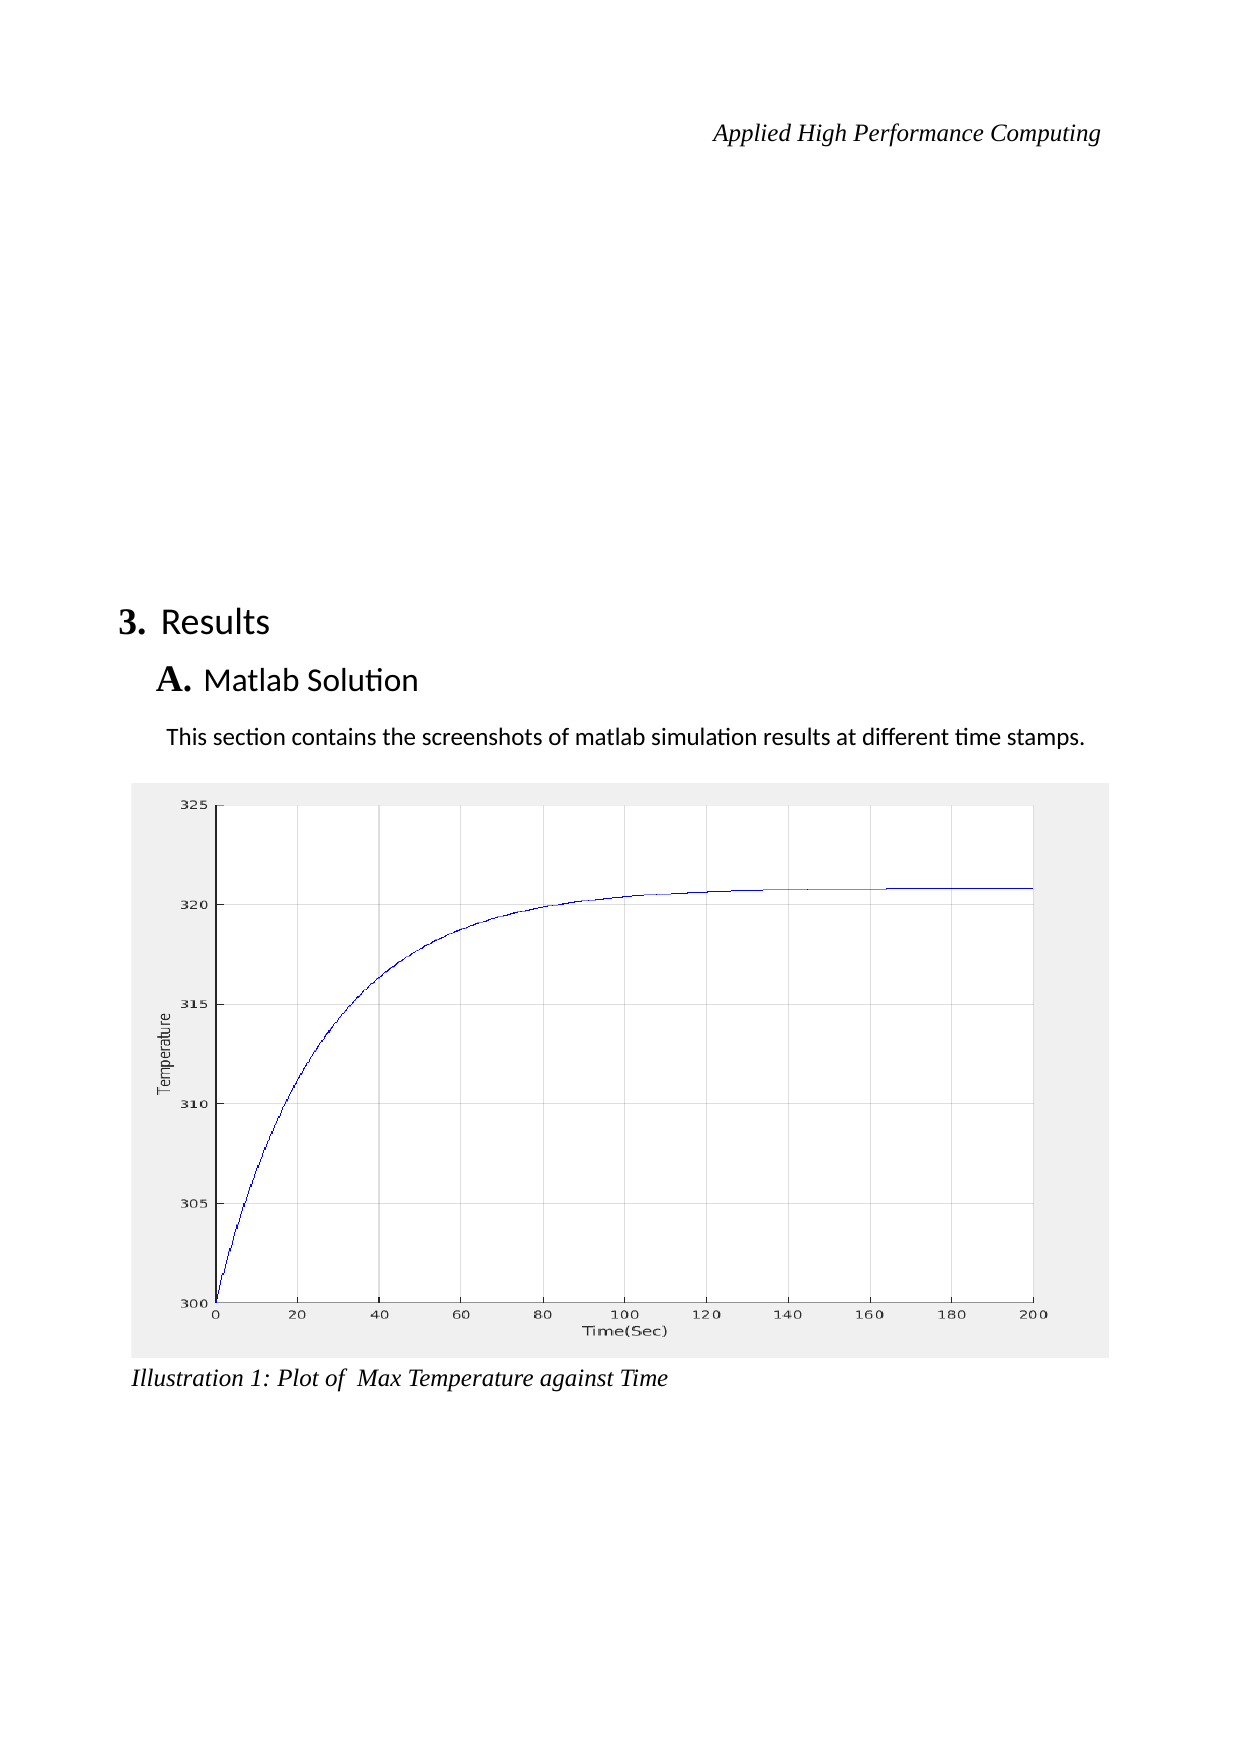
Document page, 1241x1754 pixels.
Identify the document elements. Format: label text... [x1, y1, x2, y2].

picture [131, 783, 1109, 1358]
subtitle Results [118, 598, 1122, 644]
list Matlab Solution [156, 657, 1122, 700]
text This section contains the screenshots of matlab simulation results at different time stamps. [118, 721, 1122, 752]
text Illustration 1: Plot of Max Temperature against Time [131, 1358, 1109, 1391]
